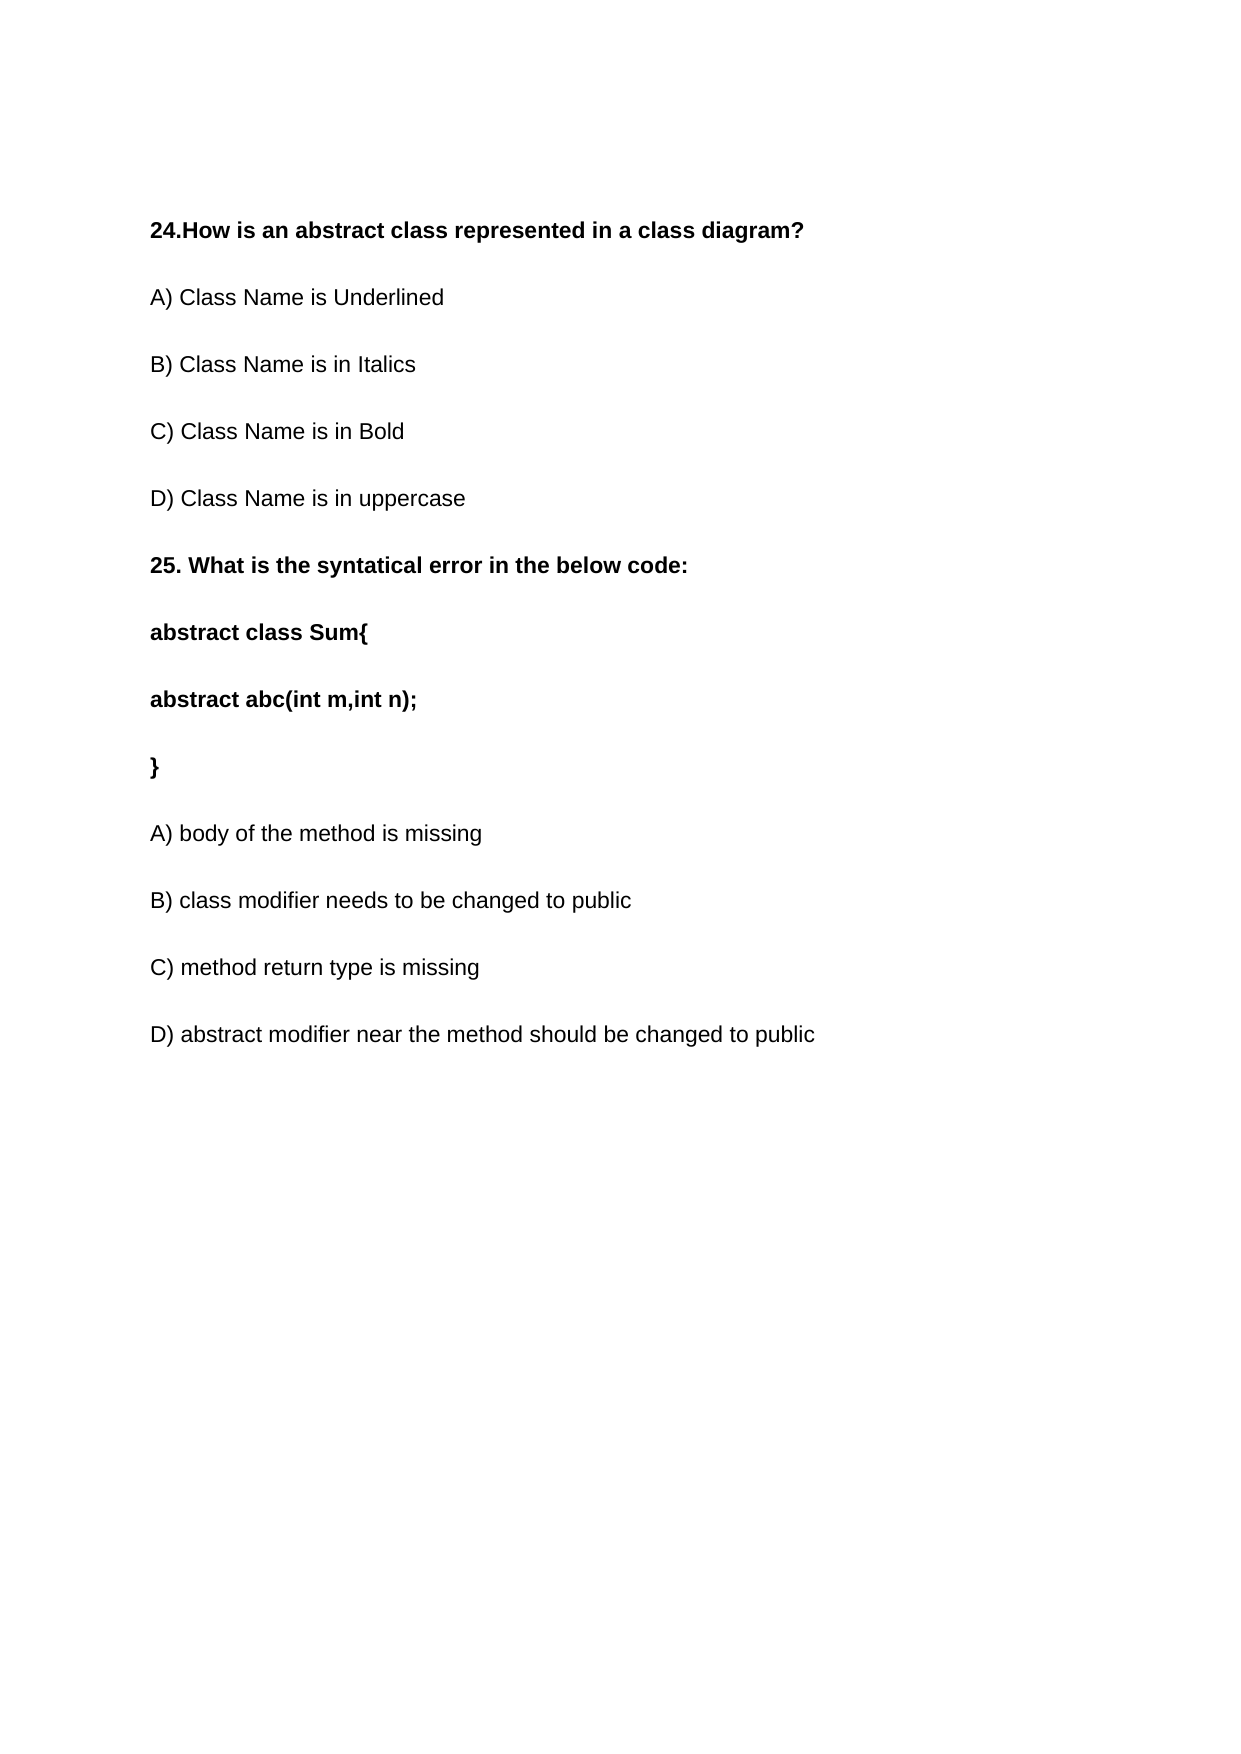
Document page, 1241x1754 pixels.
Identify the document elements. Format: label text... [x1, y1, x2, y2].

text abstract class Sum{ [150, 619, 1090, 645]
text D) Class Name is in uppercase [150, 485, 1090, 511]
text D) abstract modifier near the method should be changed to public [150, 1021, 1090, 1047]
text 25. What is the syntatical error in the below code: [150, 552, 1090, 578]
text abstract abc(int m,int n); [150, 686, 1090, 712]
text 24.How is an abstract class represented in a class diagram? [150, 217, 1090, 243]
text C) Class Name is in Bold [150, 418, 1090, 444]
text A) Class Name is Underlined [150, 284, 1090, 310]
text B) Class Name is in Italics [150, 351, 1090, 377]
text B) class modifier needs to be changed to public [150, 887, 1090, 913]
text } [150, 753, 1090, 779]
text C) method return type is missing [150, 954, 1090, 980]
text A) body of the method is missing [150, 820, 1090, 846]
